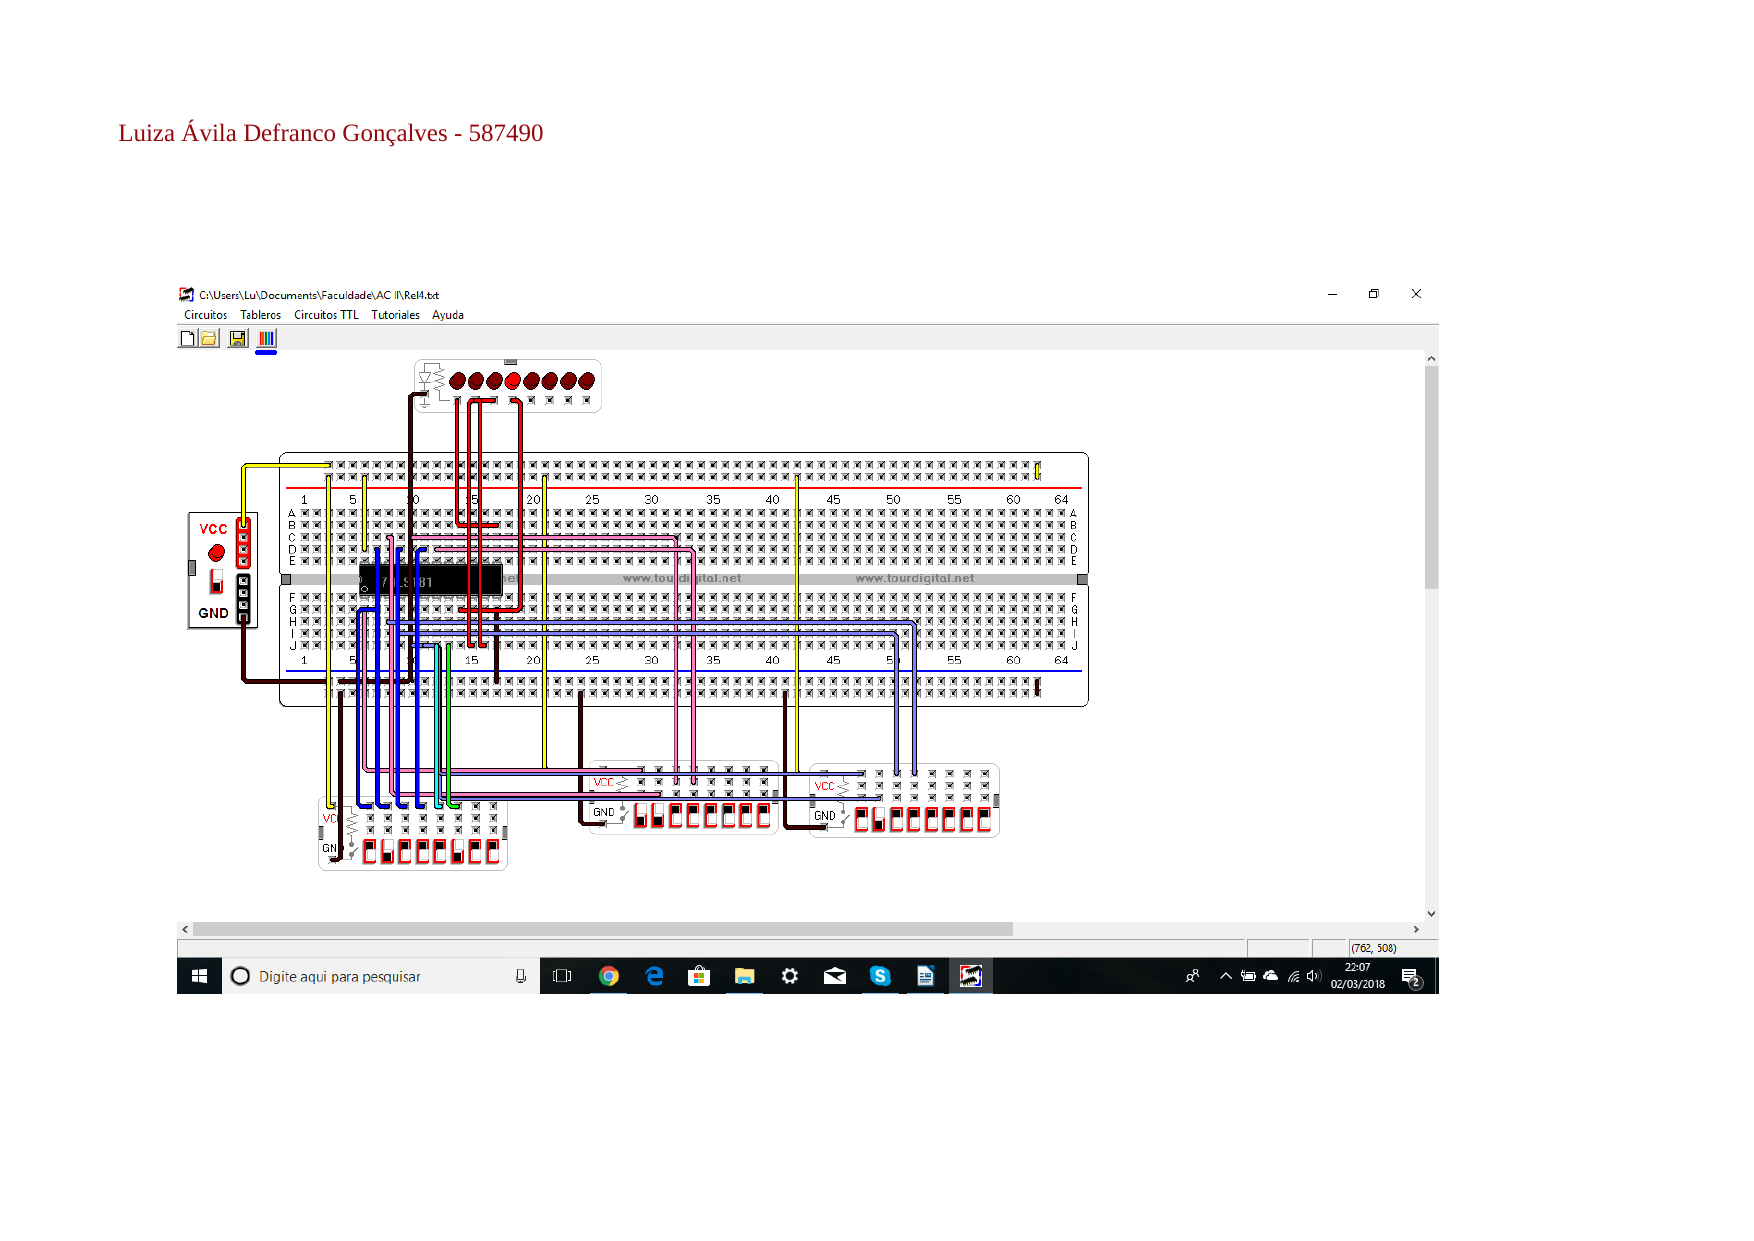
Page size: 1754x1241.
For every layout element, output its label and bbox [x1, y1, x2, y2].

picture [177, 284, 1439, 994]
